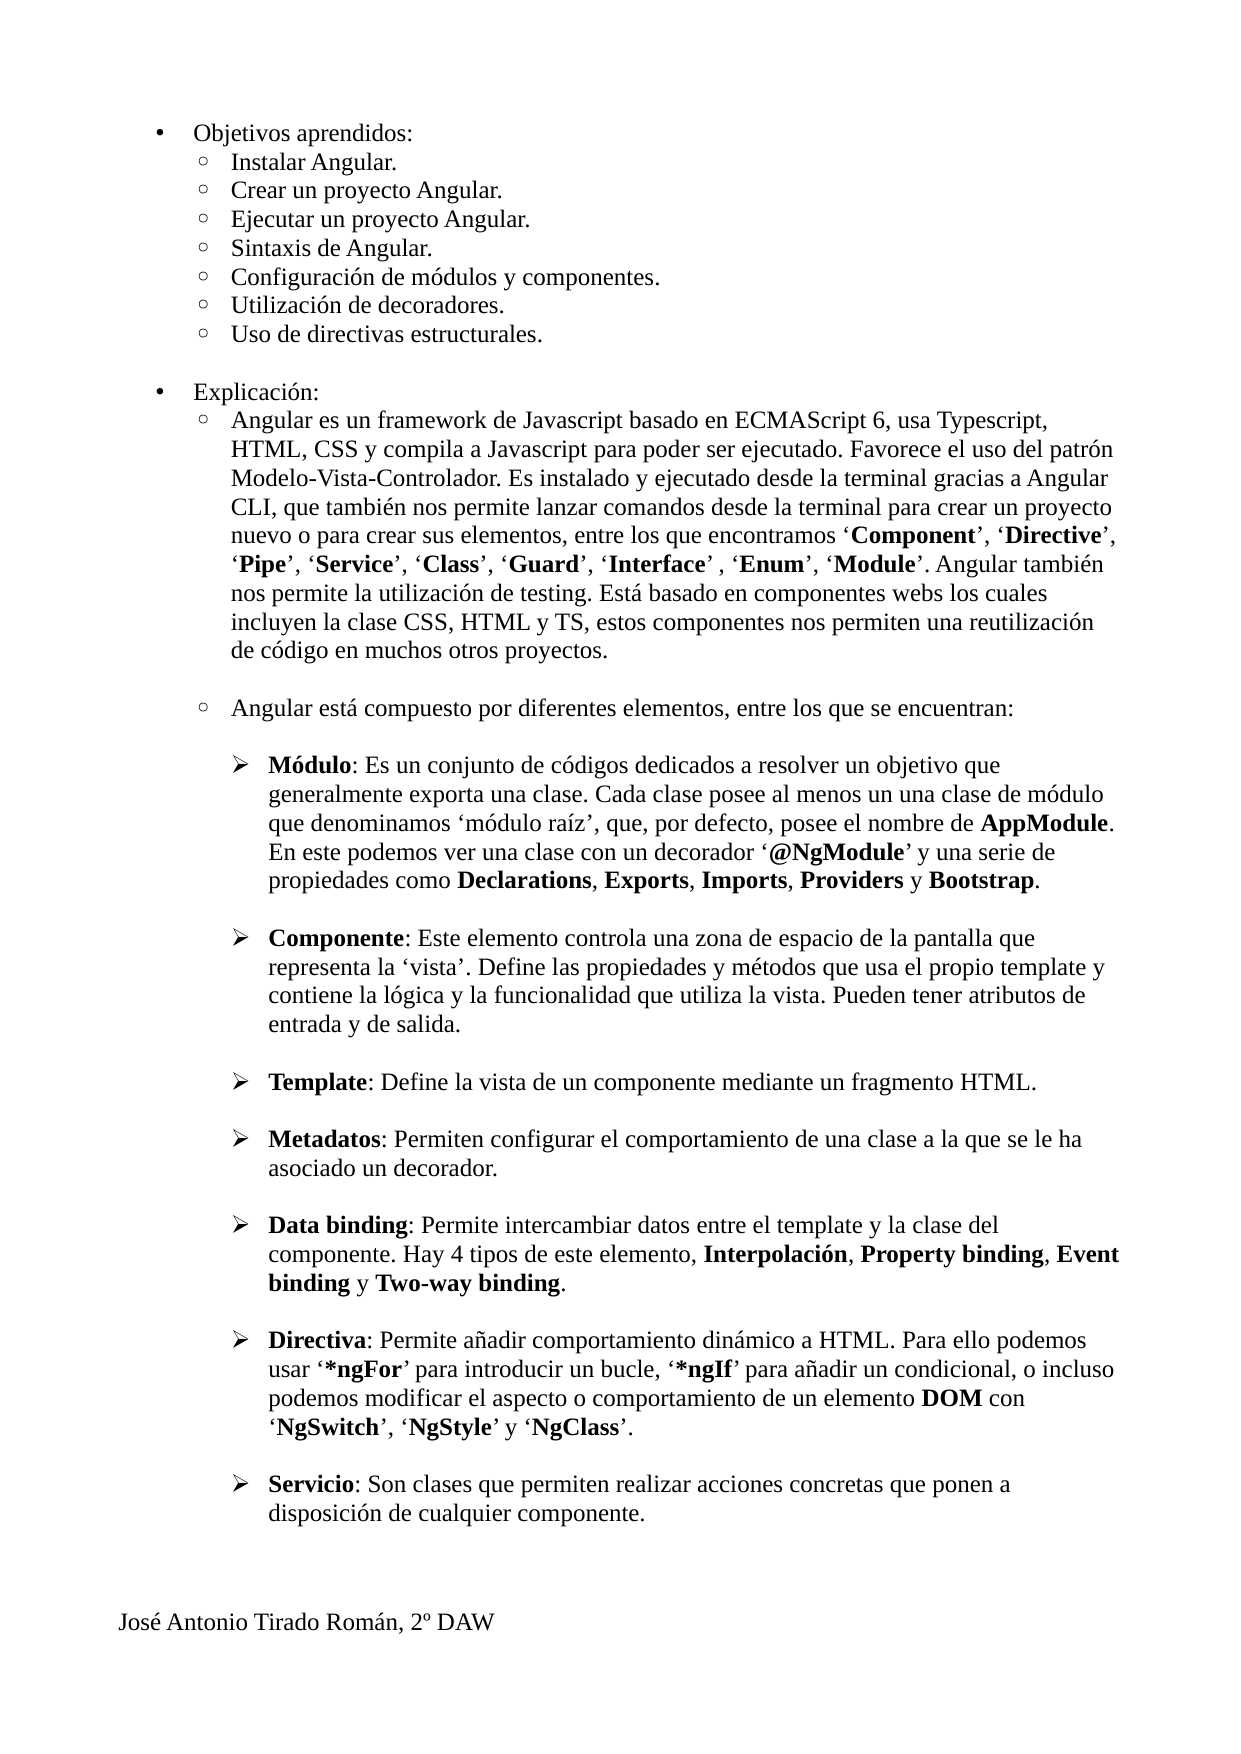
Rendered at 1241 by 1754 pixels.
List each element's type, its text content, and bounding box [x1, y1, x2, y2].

list Data binding: Permite intercambiar datos entre el template y la clase del componente. Hay 4 tipos de este elemento, Interpolación, Property binding, Event binding y Two-way binding. [231, 1211, 1122, 1297]
list Módulo: Es un conjunto de códigos dedicados a resolver un objetivo que generalmente exporta una clase. Cada clase posee al menos un una clase de módulo que denominamos ‘módulo raíz’, que, por defecto, posee el nombre de AppModule. En este podemos ver una clase con un decorador ‘@NgModule’ y una serie de propiedades como Declarations, Exports, Imports, Providers y Bootstrap. [231, 751, 1122, 894]
list Objetivos aprendidos: [156, 118, 1122, 147]
list Directiva: Permite añadir comportamiento dinámico a HTML. Para ello podemos usar ‘*ngFor’ para introducir un bucle, ‘*ngIf’ para añadir un condicional, o incluso podemos modificar el aspecto o comportamiento de un elemento DOM con ‘NgSwitch’, ‘NgStyle’ y ‘NgClass’. [231, 1326, 1122, 1441]
list Crear un proyecto Angular. [193, 176, 1122, 204]
list Ejecutar un proyecto Angular. [193, 204, 1122, 233]
list Angular es un framework de Javascript basado en ECMAScript 6, usa Typescript, HTML, CSS y compila a Javascript para poder ser ejecutado. Favorece el uso del patrón Modelo-Vista-Controlador. Es instalado y ejecutado desde la terminal gracias a Angular CLI, que también nos permite lanzar comandos desde la terminal para crear un proyecto nuevo o para crear sus elementos, entre los que encontramos ‘Component’, ‘Directive’, ‘Pipe’, ‘Service’, ‘Class’, ‘Guard’, ‘Interface’ , ‘Enum’, ‘Module’. Angular también nos permite la utilización de testing. Está basado en componentes webs los cuales incluyen la clase CSS, HTML y TS, estos componentes nos permiten una reutilización de código en muchos otros proyectos. [193, 406, 1122, 664]
list Componente: Este elemento controla una zona de espacio de la pantalla que representa la ‘vista’. Define las propiedades y métodos que usa el propio template y contiene la lógica y la funcionalidad que utiliza la vista. Pueden tener atributos de entrada y de salida. [231, 923, 1122, 1038]
list Configuración de módulos y componentes. [193, 262, 1122, 291]
list Servicio: Son clases que permiten realizar acciones concretas que ponen a disposición de cualquier componente. [231, 1469, 1122, 1527]
list Angular está compuesto por diferentes elementos, entre los que se encuentran: [193, 693, 1122, 722]
list Utilización de decoradores. [193, 291, 1122, 319]
list Explicación: [156, 377, 1122, 406]
list Metadatos: Permiten configurar el comportamiento de una clase a la que se le ha asociado un decorador. [231, 1124, 1122, 1182]
list Template: Define la vista de un componente mediante un fragmento HTML. [231, 1067, 1122, 1096]
list Instalar Angular. [193, 147, 1122, 176]
list Sintaxis de Angular. [193, 233, 1122, 262]
list Uso de directivas estructurales. [193, 319, 1122, 348]
